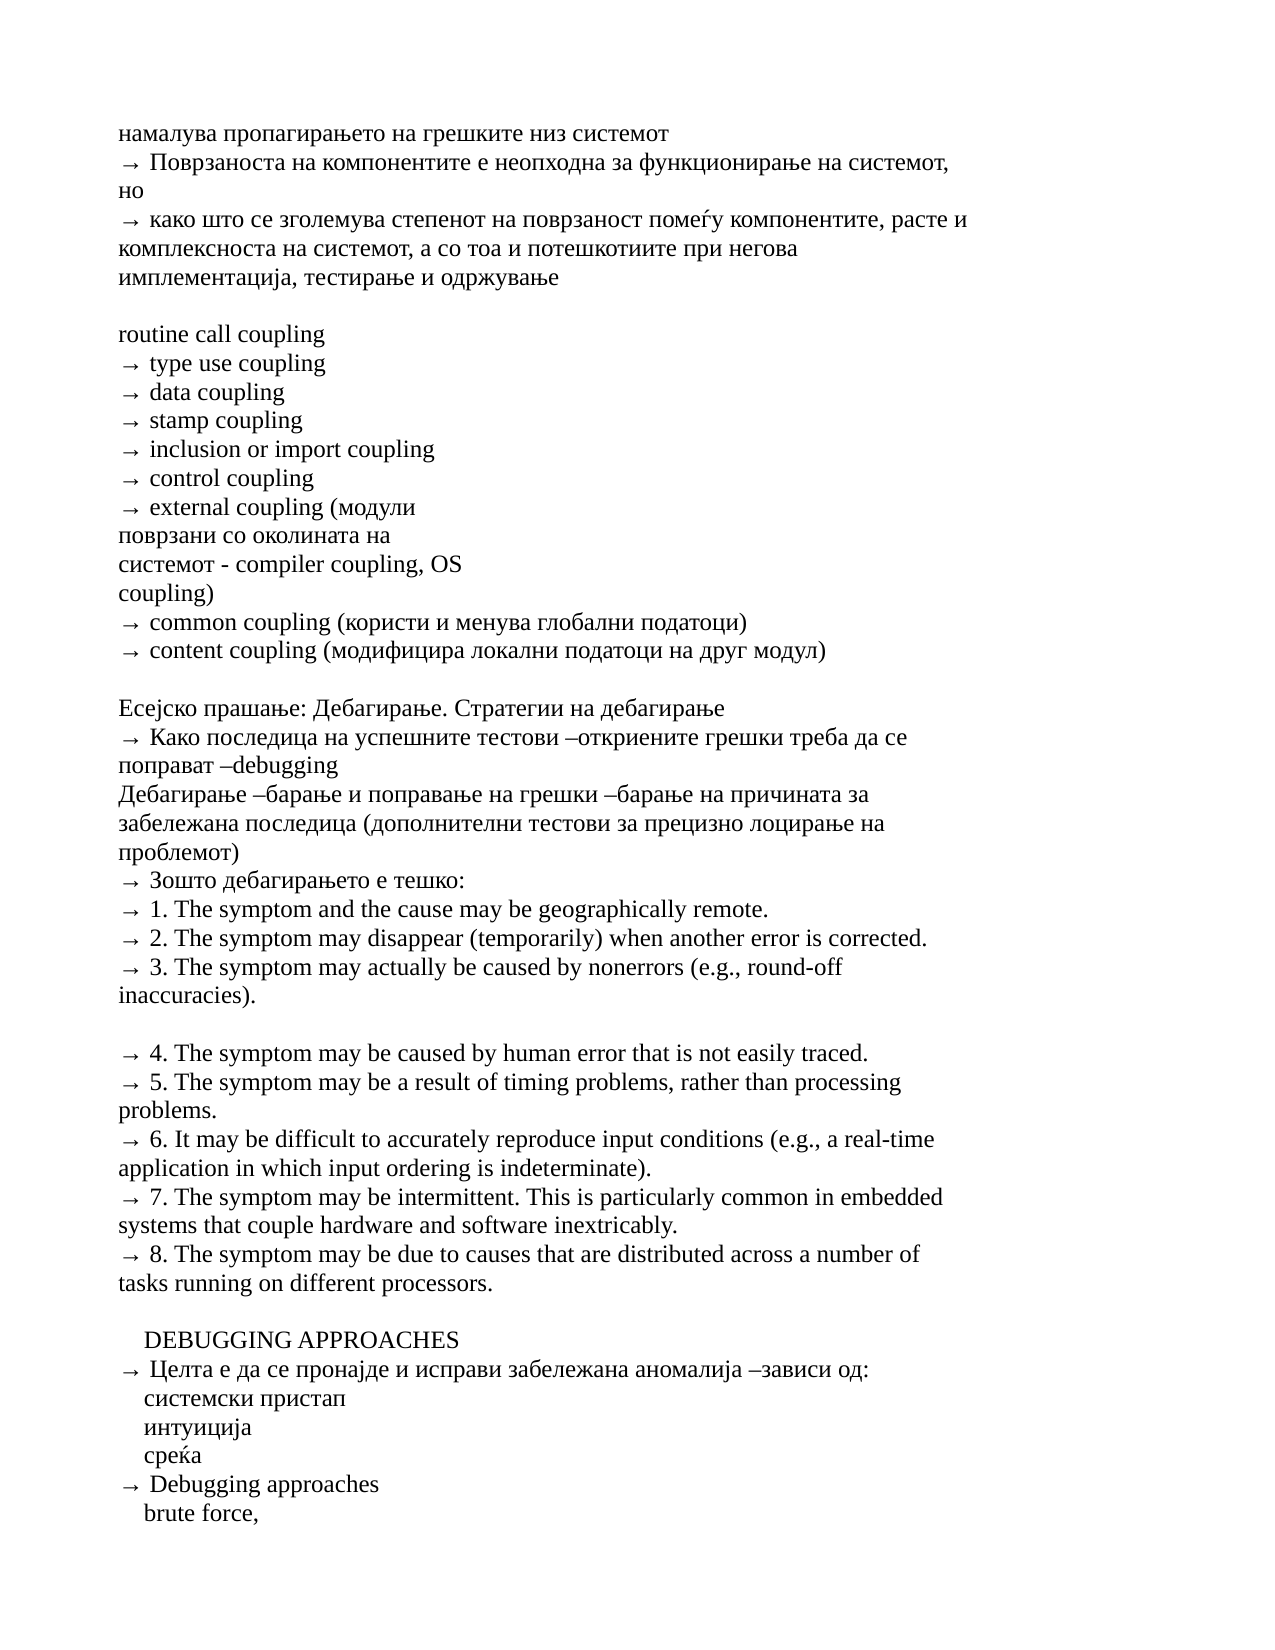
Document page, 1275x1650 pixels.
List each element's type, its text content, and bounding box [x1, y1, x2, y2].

text → 4. The symptom may be caused by human error that is not easily traced. [118, 1038, 1157, 1067]
text но [118, 176, 1157, 204]
text  системски пристап [118, 1383, 1157, 1412]
text → Debugging approaches [118, 1469, 1157, 1498]
text → Поврзаноста на компонентите е неопходна за функционирање на системот, [118, 147, 1157, 176]
text Дебагирање –барање и поправање на грешки –барање на причината за [118, 779, 1157, 808]
text → common coupling (користи и менува глобални податоци) [118, 607, 1157, 636]
text → external coupling (модули [118, 492, 1157, 521]
text → 3. The symptom may actually be caused by nonerrors (e.g., round-off [118, 952, 1157, 981]
text проблемот) [118, 837, 1157, 866]
text имплементација, тестирање и одржување routine call coupling [118, 262, 1157, 348]
text → control coupling [118, 463, 1157, 492]
text намалува пропагирањето на грешките низ системот [118, 118, 1157, 147]
text → Целта е да се пронајде и исправи забележана аномалија –зависи од: [118, 1354, 1157, 1383]
text  среќа [118, 1441, 1157, 1469]
text → Зошто дебагирањето е тешко: [118, 866, 1157, 894]
text поврзани со околината на [118, 521, 1157, 549]
text  интуиција [118, 1412, 1157, 1441]
text забележана последица (дополнителни тестови за прецизно лоцирање на [118, 808, 1157, 837]
text coupling) [118, 578, 1157, 607]
text → 8. The symptom may be due to causes that are distributed across a number of [118, 1239, 1157, 1268]
text системот - compiler coupling, OS [118, 549, 1157, 578]
text комплексноста на системот, а со тоа и потешкотиите при негова [118, 233, 1157, 262]
text → 1. The symptom and the cause may be geographically remote. [118, 894, 1157, 923]
text → 2. The symptom may disappear (temporarily) when another error is corrected. [118, 923, 1157, 952]
text поправат –debugging [118, 751, 1157, 779]
text → Како последица на успешните тестови –откриените грешки треба да се [118, 722, 1157, 751]
text application in which input ordering is indeterminate). [118, 1153, 1157, 1182]
text → како што се зголемува степенот на поврзаност помеѓу компонентите, расте и [118, 204, 1157, 233]
text → data coupling [118, 377, 1157, 406]
text systems that couple hardware and software inextricably. [118, 1211, 1157, 1239]
text → stamp coupling [118, 406, 1157, 434]
text  brute force, [118, 1498, 1157, 1527]
text → 5. The symptom may be a result of timing problems, rather than processing [118, 1067, 1157, 1096]
text  DEBUGGING APPROACHES [118, 1326, 1157, 1354]
text problems. [118, 1096, 1157, 1124]
text → 7. The symptom may be intermittent. This is particularly common in embedded [118, 1182, 1157, 1211]
text → 6. It may be difficult to accurately reproduce input conditions (e.g., a real-time [118, 1124, 1157, 1153]
text → inclusion or import coupling [118, 434, 1157, 463]
text → type use coupling [118, 348, 1157, 377]
text tasks running on different processors. [118, 1268, 1157, 1297]
text inaccuracies). [118, 981, 1157, 1009]
text → content coupling (модифицира локални податоци на друг модул) Есејско прашање: Дебагирање. Стратегии на дебагирање [118, 636, 1157, 722]
